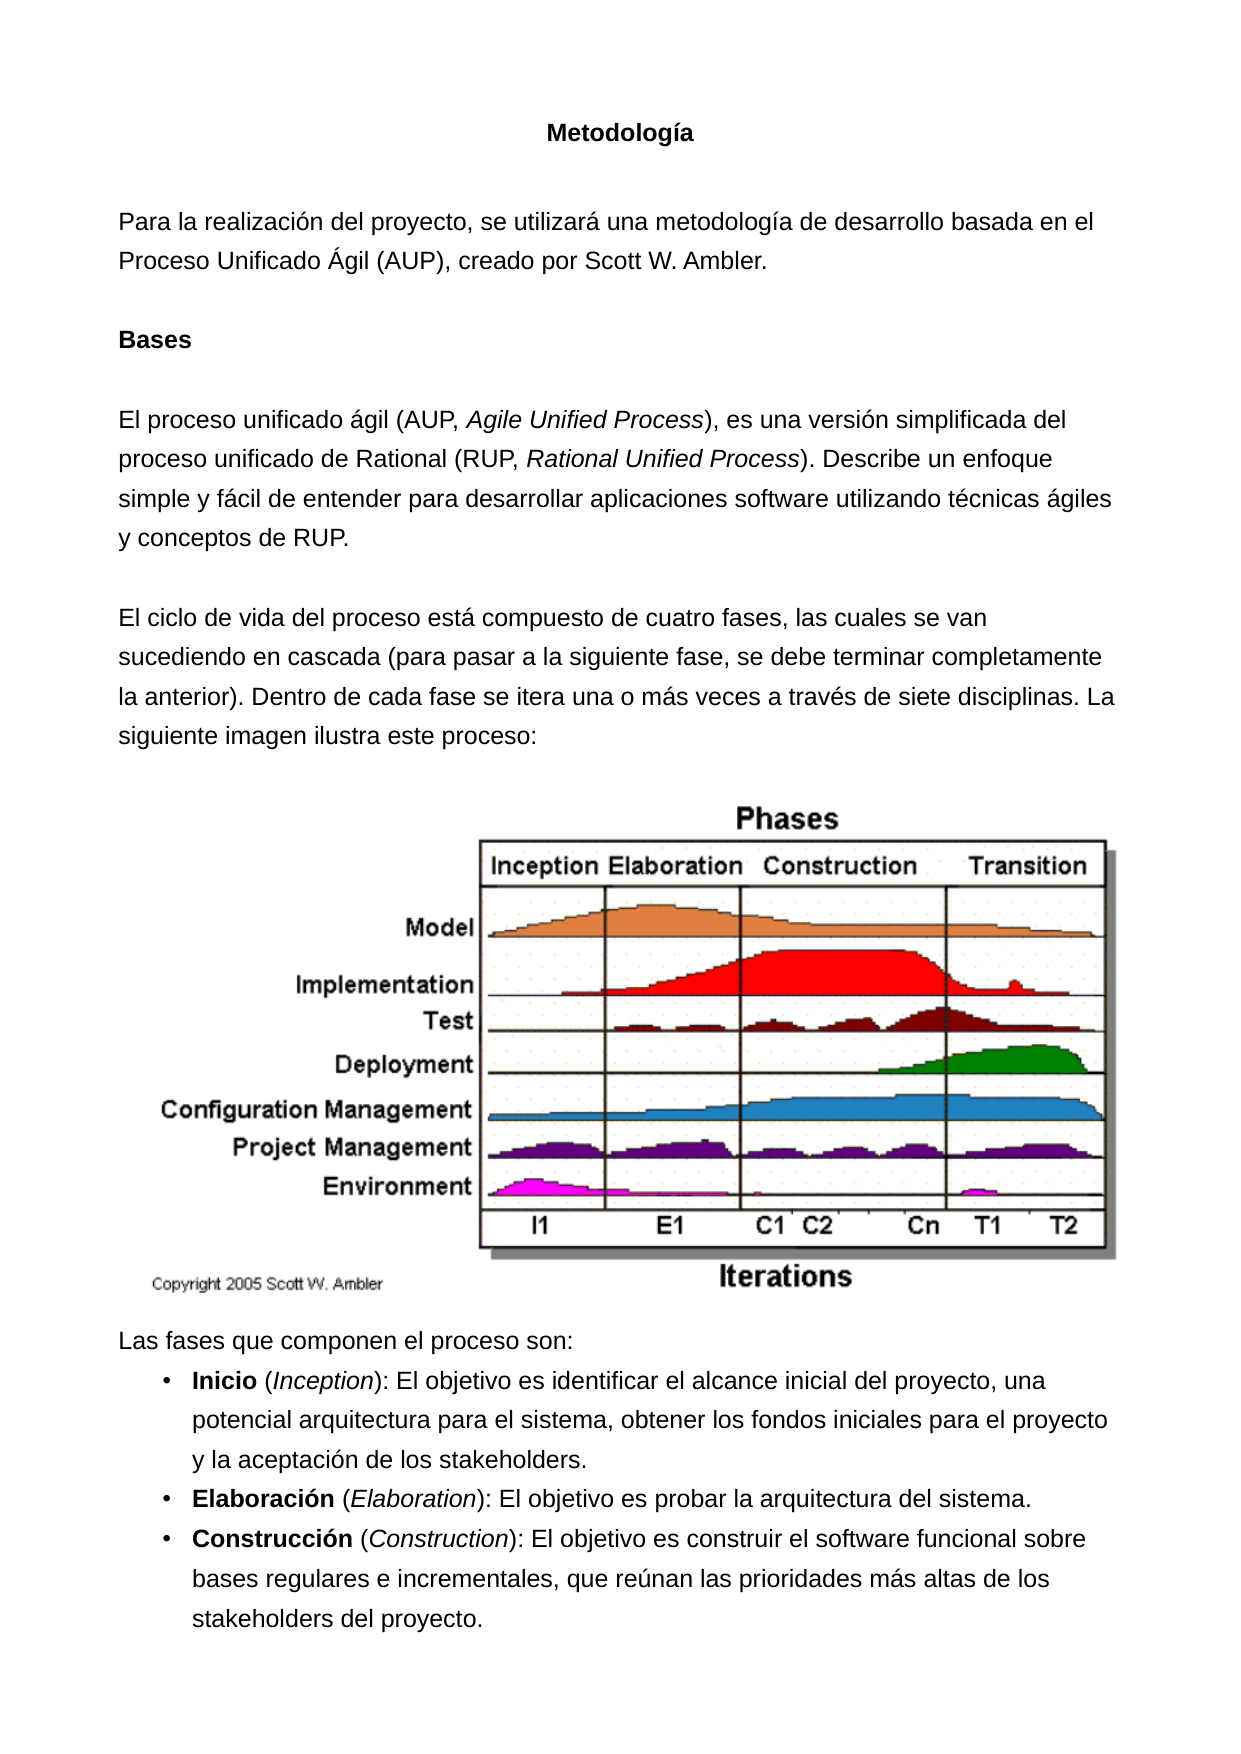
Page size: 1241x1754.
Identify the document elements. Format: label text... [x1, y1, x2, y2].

list Construcción (Construction): El objetivo es construir el software funcional sobre bases regulares e incrementales, que reúnan las prioridades más altas de los stakeholders del proyecto. [162, 1524, 1122, 1632]
text Para la realización del proyecto, se utilizará una metodología de desarrollo basada en el Proceso Unificado Ágil (AUP), creado por Scott W. Ambler. [118, 207, 1122, 275]
text Metodología [118, 118, 1122, 147]
text El ciclo de vida del proceso está compuesto de cuatro fases, las cuales se van sucediendo en cascada (para pasar a la siguiente fase, se debe terminar completamente la anterior). Dentro de cada fase se itera una o más veces a través de siete disciplinas. La siguiente imagen ilustra este proceso: [118, 563, 1122, 750]
text Bases [118, 326, 1122, 354]
text Las fases que componen el proceso son: [118, 1326, 1122, 1355]
picture [118, 800, 1123, 1298]
list Inicio (Inception): El objetivo es identificar el alcance inicial del proyecto, una potencial arquitectura para el sistema, obtener los fondos iniciales para el proyecto y la aceptación de los stakeholders. [162, 1366, 1122, 1474]
list Elaboración (Elaboration): El objetivo es probar la arquitectura del sistema. [162, 1484, 1122, 1513]
text El proceso unificado ágil (AUP, Agile Unified Process), es una versión simplificada del proceso unificado de Rational (RUP, Rational Unified Process). Describe un enfoque simple y fácil de entender para desarrollar aplicaciones software utilizando técnicas ágiles y conceptos de RUP. [118, 405, 1122, 552]
